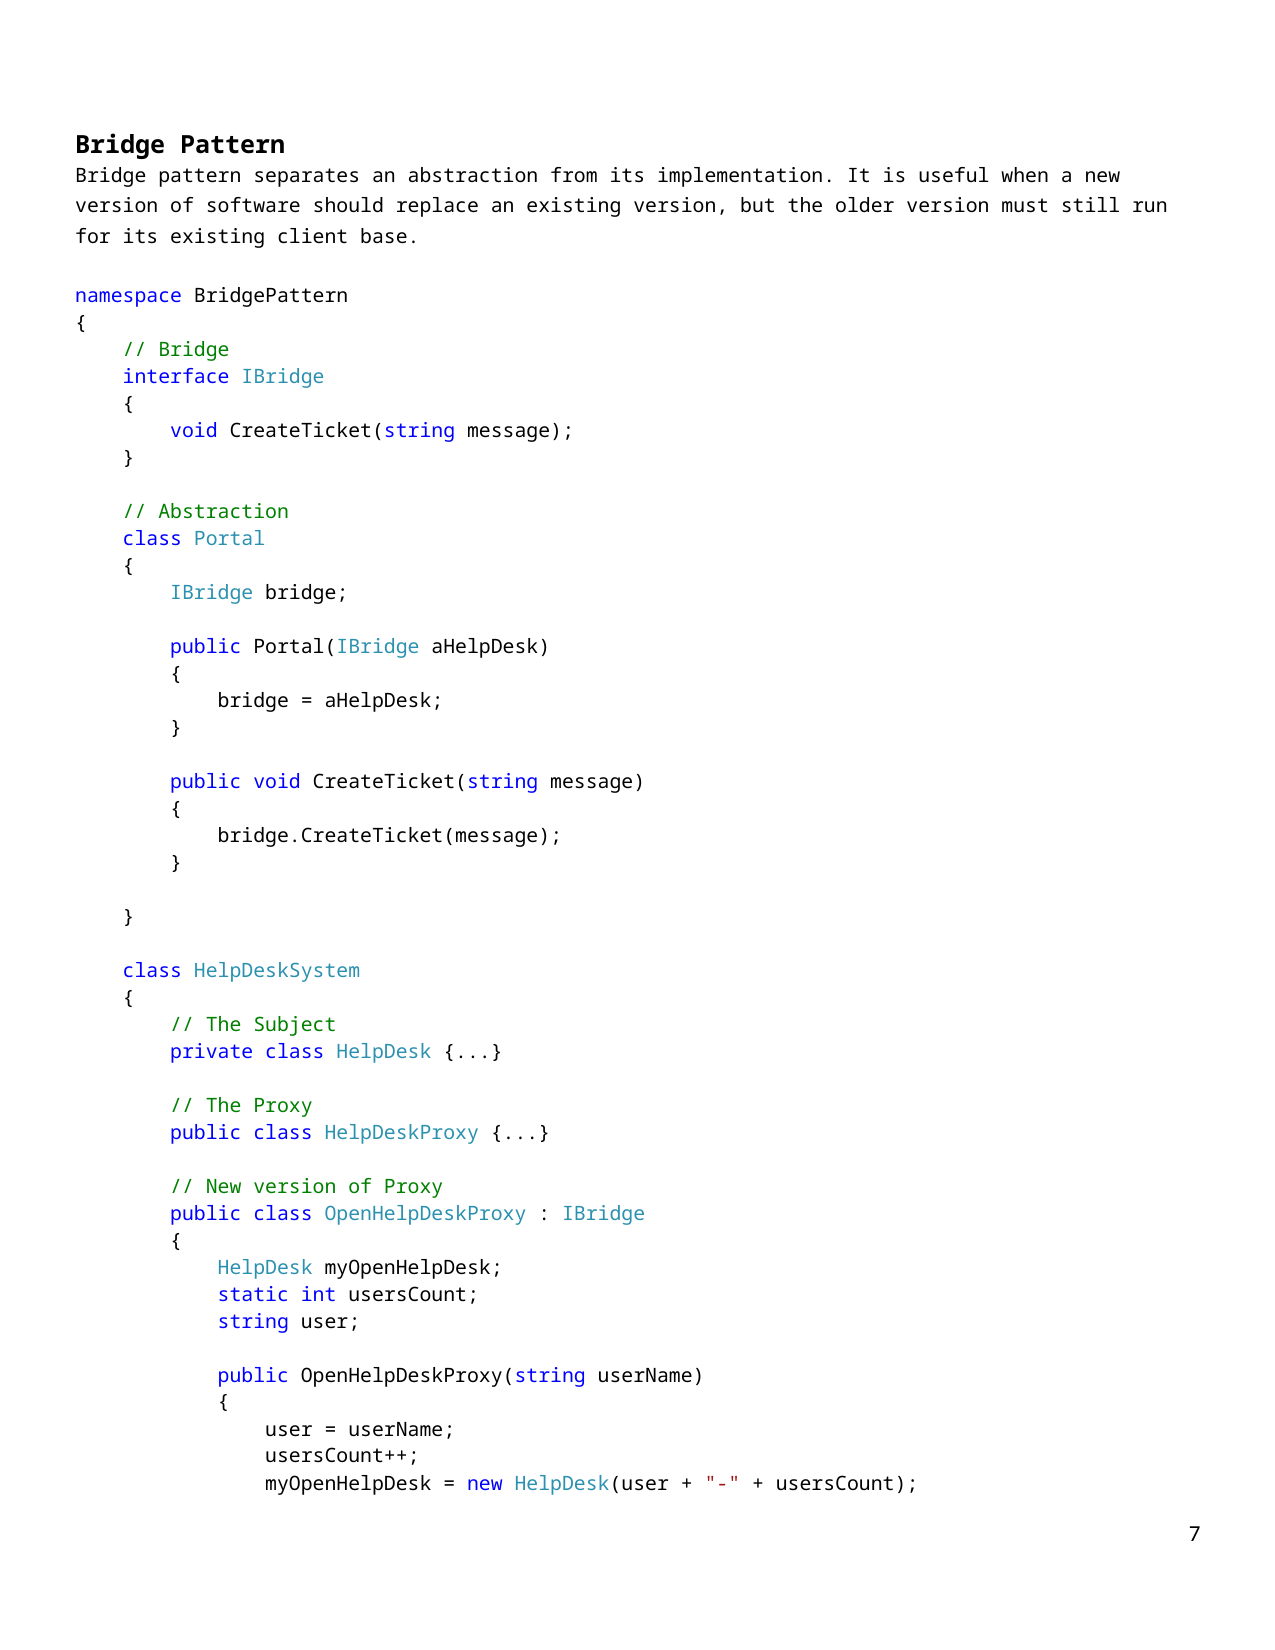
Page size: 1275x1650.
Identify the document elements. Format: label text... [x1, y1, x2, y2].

text HelpDesk myOpenHelpDesk; [75, 1253, 1200, 1280]
text { [75, 1388, 1200, 1415]
text // The Proxy [75, 1091, 1200, 1118]
text // Abstraction [75, 497, 1200, 524]
text private class HelpDesk {...} [75, 1037, 1200, 1064]
text { [75, 794, 1200, 821]
text myOpenHelpDesk = new HelpDesk(user + "-" + usersCount); [75, 1469, 1200, 1496]
text } [75, 902, 1200, 929]
text // The Subject [75, 1010, 1200, 1037]
text public void CreateTicket(string message) [75, 767, 1200, 794]
text interface IBridge [75, 363, 1200, 389]
text // New version of Proxy [75, 1172, 1200, 1199]
text { [75, 309, 1200, 336]
text bridge.CreateTicket(message); [75, 821, 1200, 848]
text { [75, 551, 1200, 578]
text } [75, 713, 1200, 740]
text } [75, 848, 1200, 875]
text void CreateTicket(string message); [75, 417, 1200, 443]
text public class OpenHelpDeskProxy : IBridge [75, 1199, 1200, 1226]
text public OpenHelpDeskProxy(string userName) [75, 1361, 1200, 1388]
text { [75, 983, 1200, 1010]
text public Portal(IBridge aHelpDesk) [75, 632, 1200, 659]
text { [75, 659, 1200, 686]
text { [75, 1226, 1200, 1253]
text IBridge bridge; [75, 578, 1200, 605]
text class Portal [75, 524, 1200, 551]
text { [75, 389, 1200, 417]
text } [75, 443, 1200, 471]
text string user; [75, 1307, 1200, 1334]
text namespace BridgePattern [75, 282, 1200, 309]
text class HelpDeskSystem [75, 956, 1200, 983]
text bridge = aHelpDesk; [75, 686, 1200, 713]
text Bridge Pattern [75, 127, 1200, 161]
text usersCount++; [75, 1442, 1200, 1469]
text static int usersCount; [75, 1280, 1200, 1307]
text Bridge pattern separates an abstraction from its implementation. It is useful when a new version of software should replace an existing version, but the older version must still run for its existing client base. [75, 161, 1200, 250]
text public class HelpDeskProxy {...} [75, 1118, 1200, 1145]
text // Bridge [75, 336, 1200, 363]
text user = userName; [75, 1415, 1200, 1442]
